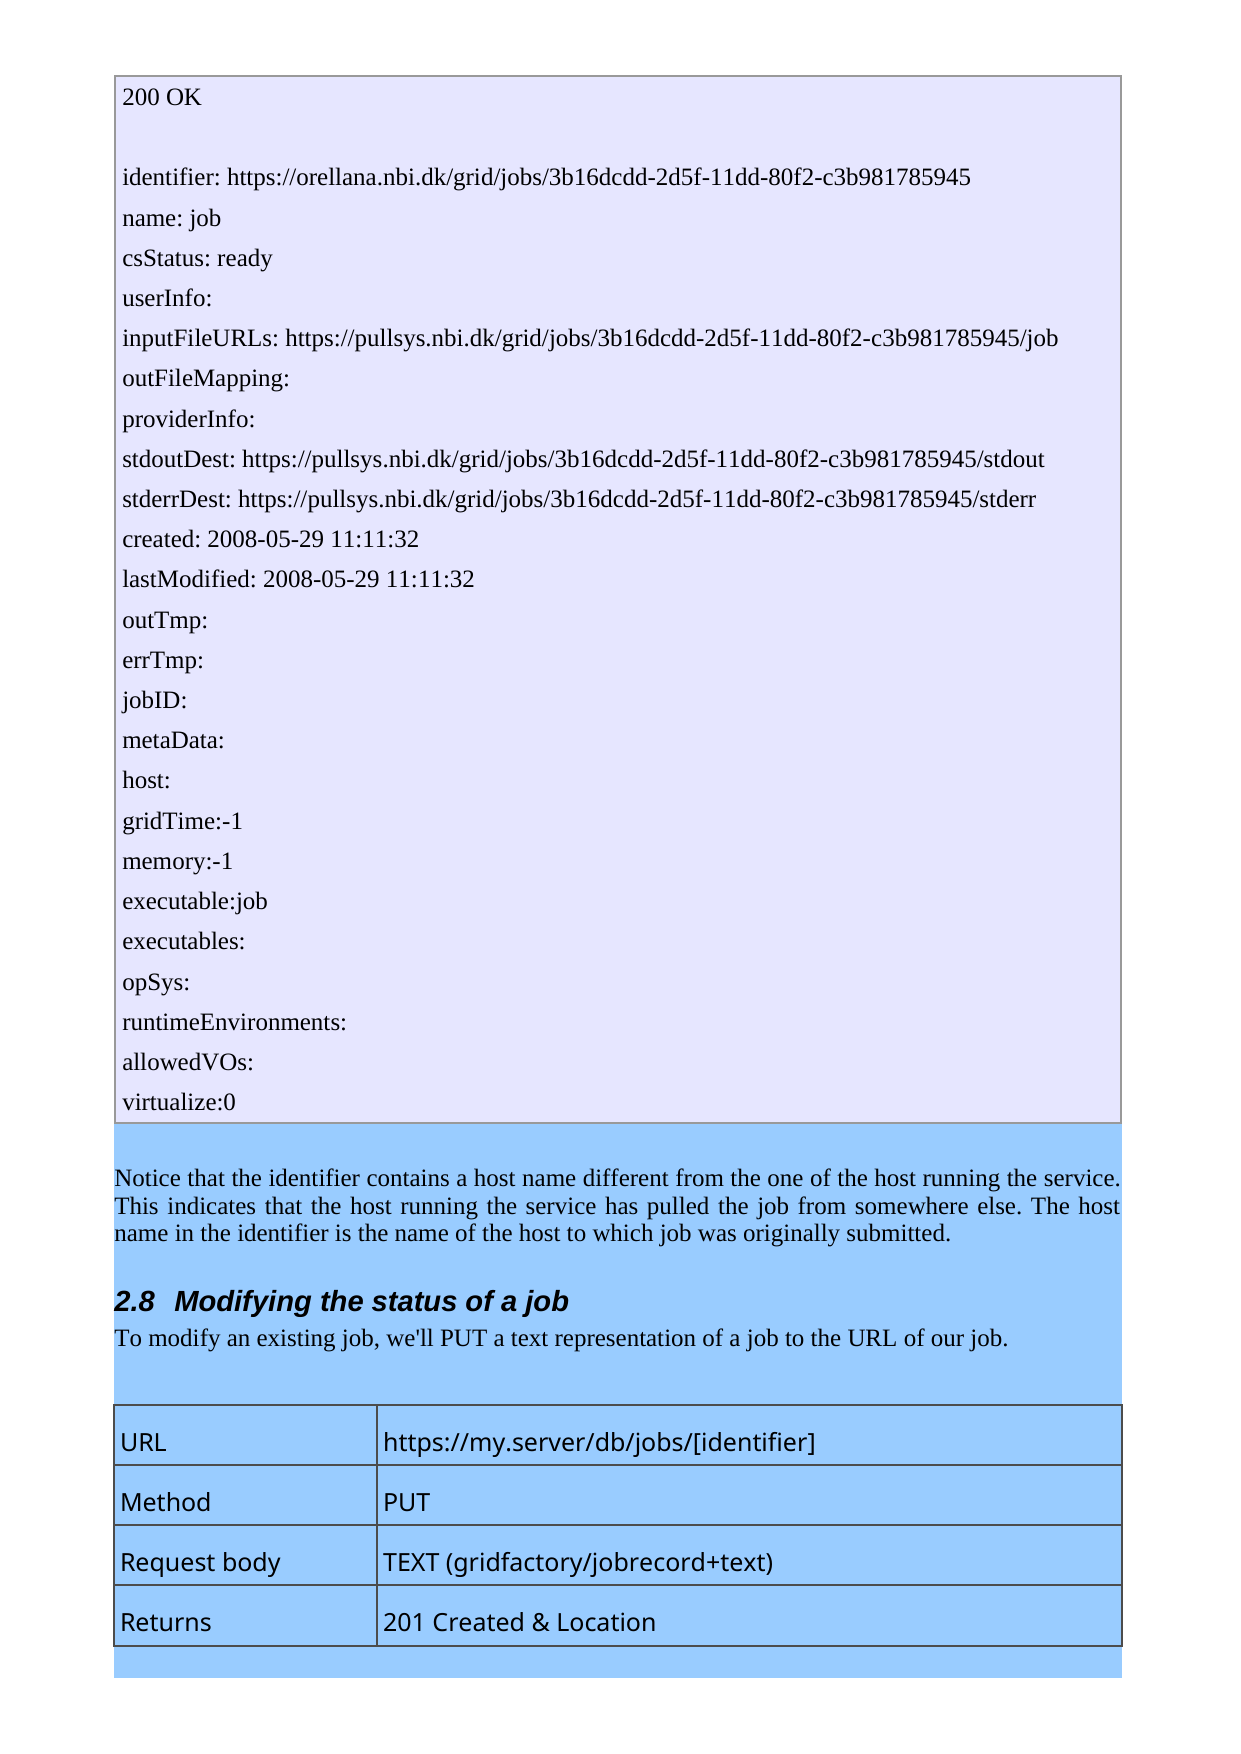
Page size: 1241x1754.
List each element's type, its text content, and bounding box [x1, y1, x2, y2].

text name: job [116, 196, 1120, 231]
table_cell TEXT (gridfactory/jobrecord+text) [378, 1526, 1121, 1584]
text stderrDest: https://pullsys.nbi.dk/grid/jobs/3b16dcdd-2d5f-11dd-80f2-c3b981785945/stderr [116, 477, 1120, 513]
text opSys: [116, 959, 1120, 995]
text errTmp: [116, 638, 1120, 674]
text executables: [116, 919, 1120, 955]
table_cell Request body [115, 1526, 376, 1584]
table_cell PUT [378, 1466, 1121, 1524]
text userInfo: [116, 276, 1120, 312]
text runtimeEnvironments: [116, 1000, 1120, 1036]
text lastModified: 2008-05-29 11:11:32 [116, 557, 1120, 593]
table_header https://my.server/db/jobs/[identifier] [378, 1406, 1121, 1464]
text host: [116, 758, 1120, 794]
text gridTime:-1 [116, 799, 1120, 834]
text metaData: [116, 718, 1120, 754]
text To modify an existing job, we'll PUT a text representation of a job to the URL of our job. [114, 1324, 1122, 1351]
text jobID: [116, 678, 1120, 714]
text inputFileURLs: https://pullsys.nbi.dk/grid/jobs/3b16dcdd-2d5f-11dd-80f2-c3b981785945/job [116, 316, 1120, 352]
text executable:job [116, 879, 1120, 915]
text providerInfo: [116, 397, 1120, 432]
table_header URL [115, 1406, 376, 1464]
text outFileMapping: [116, 356, 1120, 392]
text csStatus: ready [116, 236, 1120, 272]
text allowedVOs: [116, 1040, 1120, 1076]
subtitle Modifying the status of a job [114, 1285, 1122, 1317]
text created: 2008-05-29 11:11:32 [116, 517, 1120, 553]
text virtualize:0 [116, 1080, 1120, 1122]
text 200 OK [116, 77, 1120, 111]
text memory:-1 [116, 839, 1120, 875]
table_cell Returns [115, 1586, 376, 1644]
text outTmp: [116, 598, 1120, 633]
text stdoutDest: https://pullsys.nbi.dk/grid/jobs/3b16dcdd-2d5f-11dd-80f2-c3b981785945/stdout [116, 437, 1120, 473]
text Notice that the identifier contains a host name different from the one of the host running the service. This indicates that the host running the service has pulled the job from somewhere else. The host name in the identifier is the name of the host to which job was originally submitted. [114, 1164, 1122, 1247]
table_cell Method [115, 1466, 376, 1524]
text identifier: https://orellana.nbi.dk/grid/jobs/3b16dcdd-2d5f-11dd-80f2-c3b981785945 [116, 155, 1120, 191]
table_header 201 Created & Location [378, 1586, 1121, 1644]
